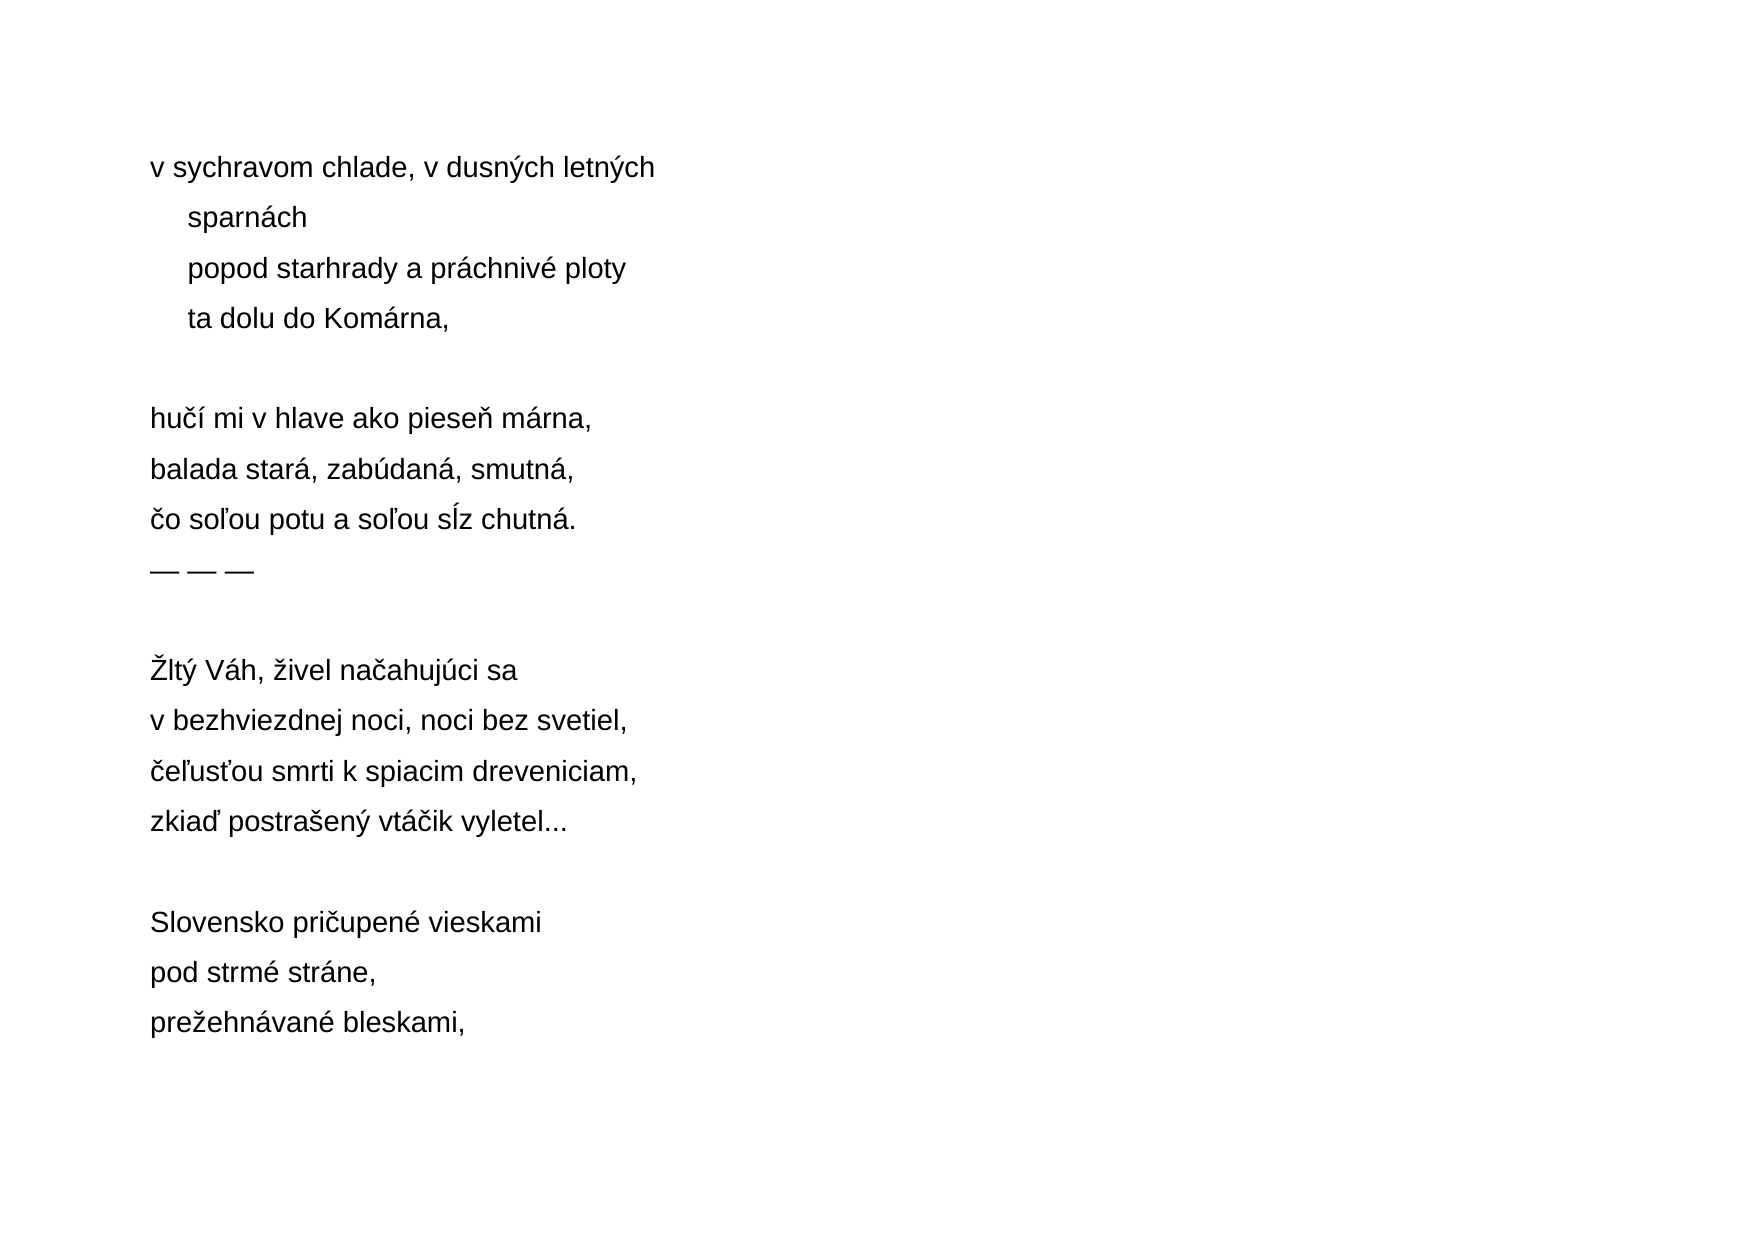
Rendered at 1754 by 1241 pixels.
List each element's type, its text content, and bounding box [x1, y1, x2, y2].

text Slovensko pričupené vieskami [150, 905, 1243, 938]
text ta dolu do Komárna, [150, 301, 1243, 334]
text sparnách [150, 200, 1243, 234]
text čo soľou potu a soľou sĺz chutná. [150, 502, 1243, 536]
text zkiaď postrašený vtáčik vyletel... [150, 804, 1243, 838]
text pod strmé stráne, [150, 955, 1243, 988]
text Žltý Váh, živel načahujúci sa [150, 653, 1243, 687]
text čeľusťou smrti k spiacim dreveniciam, [150, 754, 1243, 787]
text balada stará, zabúdaná, smutná, [150, 452, 1243, 485]
text popod starhrady a práchnivé ploty [150, 251, 1243, 284]
text — — — [150, 552, 1243, 586]
text v sychravom chlade, v dusných letných [150, 150, 1243, 183]
text v bezhviezdnej noci, noci bez svetiel, [150, 703, 1243, 737]
text prežehnávané bleskami, [150, 1005, 1243, 1039]
text hučí mi v hlave ako pieseň márna, [150, 402, 1243, 435]
